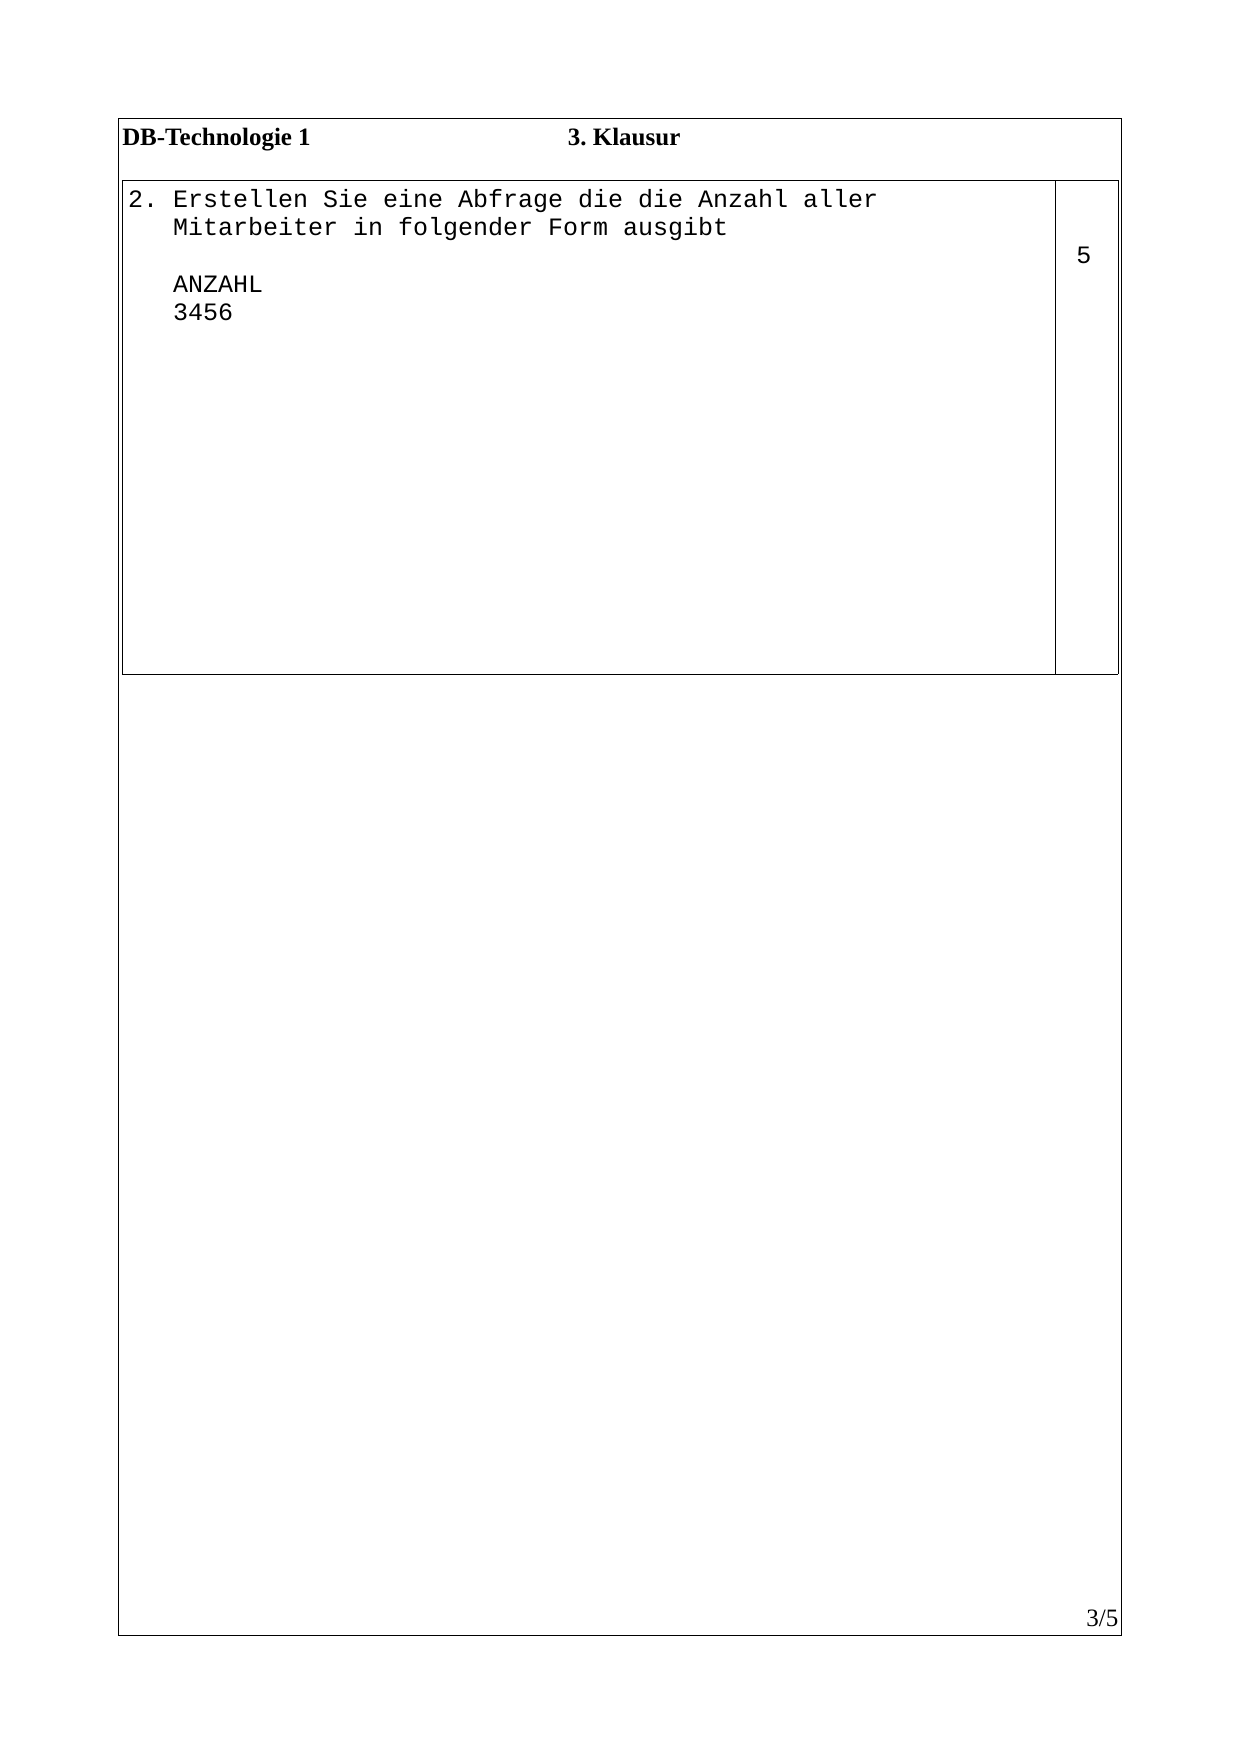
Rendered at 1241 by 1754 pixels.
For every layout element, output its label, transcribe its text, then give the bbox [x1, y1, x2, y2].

table_header 5 [1056, 181, 1118, 674]
table_header 2. Erstellen Sie eine Abfrage die die Anzahl aller Mitarbeiter in folgender Form ausgibt ANZAHL 3456 [123, 181, 1055, 674]
